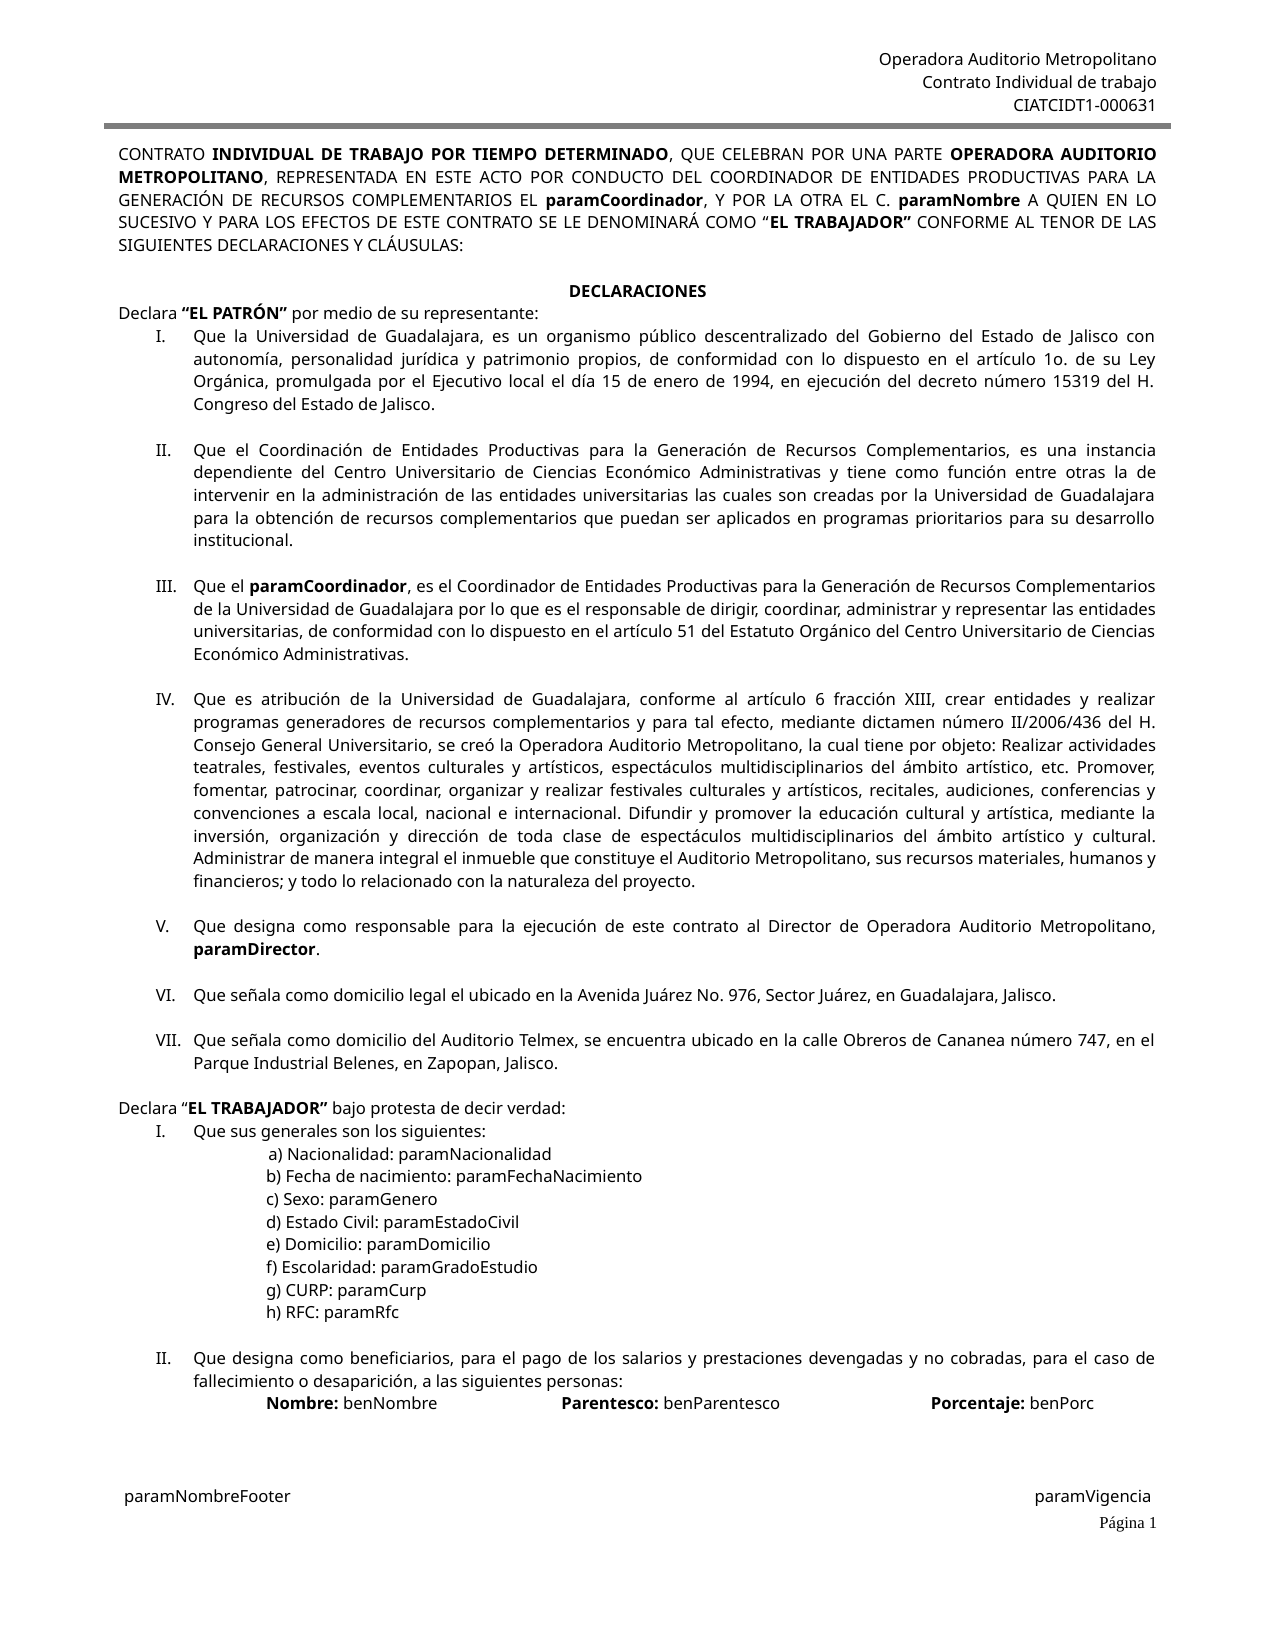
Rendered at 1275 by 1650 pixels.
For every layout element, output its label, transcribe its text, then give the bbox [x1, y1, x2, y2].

list Que es atribución de la Universidad de Guadalajara, conforme al artículo 6 fracción XIII, crear entidades y realizar programas generadores de recursos complementarios y para tal efecto, mediante dictamen número II/2006/436 del H. Consejo General Universitario, se creó la Operadora Auditorio Metropolitano, la cual tiene por objeto: Realizar actividades teatrales, festivales, eventos culturales y artísticos, espectáculos multidisciplinarios del ámbito artístico, etc. Promover, fomentar, patrocinar, coordinar, organizar y realizar festivales culturales y artísticos, recitales, audiciones, conferencias y convenciones a escala local, nacional e internacional. Difundir y promover la educación cultural y artística, mediante la inversión, organización y dirección de toda clase de espectáculos multidisciplinarios del ámbito artístico y cultural. Administrar de manera integral el inmueble que constituye el Auditorio Metropolitano, sus recursos materiales, humanos y financieros; y todo lo relacionado con la naturaleza del proyecto. [156, 688, 1157, 892]
list Que sus generales son los siguientes: [156, 1119, 1157, 1142]
list e) Domicilio: paramDomicilio [156, 1233, 1157, 1256]
text CONTRATO INDIVIDUAL DE TRABAJO POR TIEMPO DETERMINADO, QUE CELEBRAN POR UNA PARTE OPERADORA AUDITORIO METROPOLITANO, REPRESENTADA EN ESTE ACTO POR CONDUCTO DEL COORDINADOR DE ENTIDADES PRODUCTIVAS PARA LA GENERACIÓN DE RECURSOS COMPLEMENTARIOS EL paramCoordinador, Y POR LA OTRA EL C. paramNombre A QUIEN EN LO SUCESIVO Y PARA LOS EFECTOS DE ESTE CONTRATO SE LE DENOMINARÁ COMO “EL TRABAJADOR” CONFORME AL TENOR DE LAS SIGUIENTES DECLARACIONES Y CLÁUSULAS: [118, 143, 1157, 256]
list b) Fecha de nacimiento: paramFechaNacimiento [156, 1165, 1157, 1187]
list Que designa como beneficiarios, para el pago de los salarios y prestaciones devengadas y no cobradas, para el caso de fallecimiento o desaparición, a las siguientes personas: [156, 1346, 1157, 1392]
list Que la Universidad de Guadalajara, es un organismo público descentralizado del Gobierno del Estado de Jalisco con autonomía, personalidad jurídica y patrimonio propios, de conformidad con lo dispuesto en el artículo 1o. de su Ley Orgánica, promulgada por el Ejecutivo local el día 15 de enero de 1994, en ejecución del decreto número 15319 del H. Congreso del Estado de Jalisco. [156, 324, 1157, 415]
text DECLARACIONES [118, 279, 1157, 302]
text Declara “EL TRABAJADOR” bajo protesta de decir verdad: [118, 1097, 1157, 1119]
list Que el Coordinación de Entidades Productivas para la Generación de Recursos Complementarios, es una instancia dependiente del Centro Universitario de Ciencias Económico Administrativas y tiene como función entre otras la de intervenir en la administración de las entidades universitarias las cuales son creadas por la Universidad de Guadalajara para la obtención de recursos complementarios que puedan ser aplicados en programas prioritarios para su desarrollo institucional. [156, 438, 1157, 552]
list Que designa como responsable para la ejecución de este contrato al Director de Operadora Auditorio Metropolitano, paramDirector. [156, 915, 1157, 960]
list Que el paramCoordinador, es el Coordinador de Entidades Productivas para la Generación de Recursos Complementarios de la Universidad de Guadalajara por lo que es el responsable de dirigir, coordinar, administrar y representar las entidades universitarias, de conformidad con lo dispuesto en el artículo 51 del Estatuto Orgánico del Centro Universitario de Ciencias Económico Administrativas. [156, 574, 1157, 665]
list Nombre: benNombre Parentesco: benParentesco Porcentaje: benPorc [156, 1392, 1157, 1414]
list d) Estado Civil: paramEstadoCivil [156, 1210, 1157, 1233]
list Que señala como domicilio del Auditorio Telmex, se encuentra ubicado en la calle Obreros de Cananea número 747, en el Parque Industrial Belenes, en Zapopan, Jalisco. [156, 1028, 1157, 1074]
list f) Escolaridad: paramGradoEstudio [156, 1256, 1157, 1278]
list Que señala como domicilio legal el ubicado en la Avenida Juárez No. 976, Sector Juárez, en Guadalajara, Jalisco. [156, 983, 1157, 1006]
list a) Nacionalidad: paramNacionalidad [231, 1142, 1157, 1165]
list c) Sexo: paramGenero [156, 1187, 1157, 1210]
list g) CURP: paramCurp [156, 1278, 1157, 1301]
list h) RFC: paramRfc [156, 1301, 1157, 1324]
text Declara “EL PATRÓN” por medio de su representante: [118, 302, 1157, 324]
